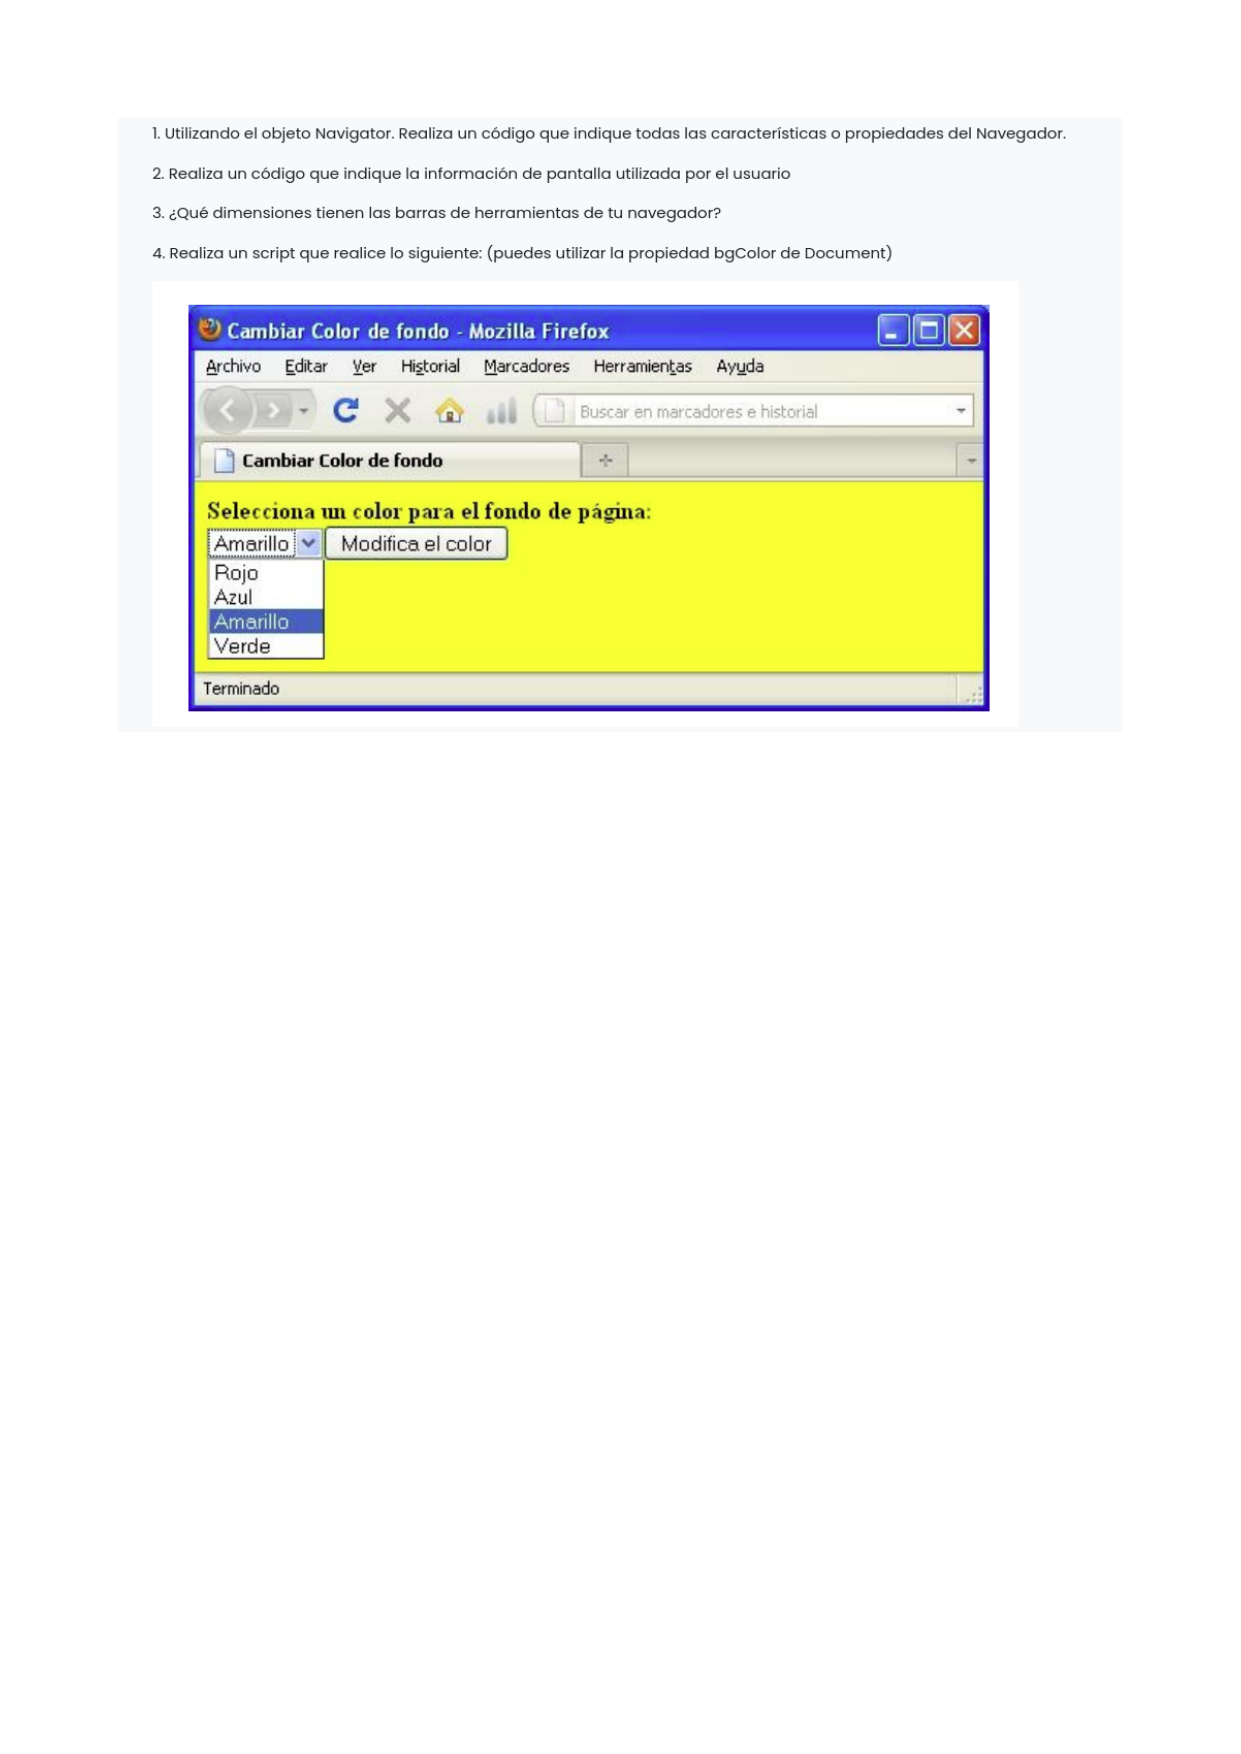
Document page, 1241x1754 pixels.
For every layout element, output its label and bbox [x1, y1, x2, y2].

picture [141, 118, 1099, 732]
